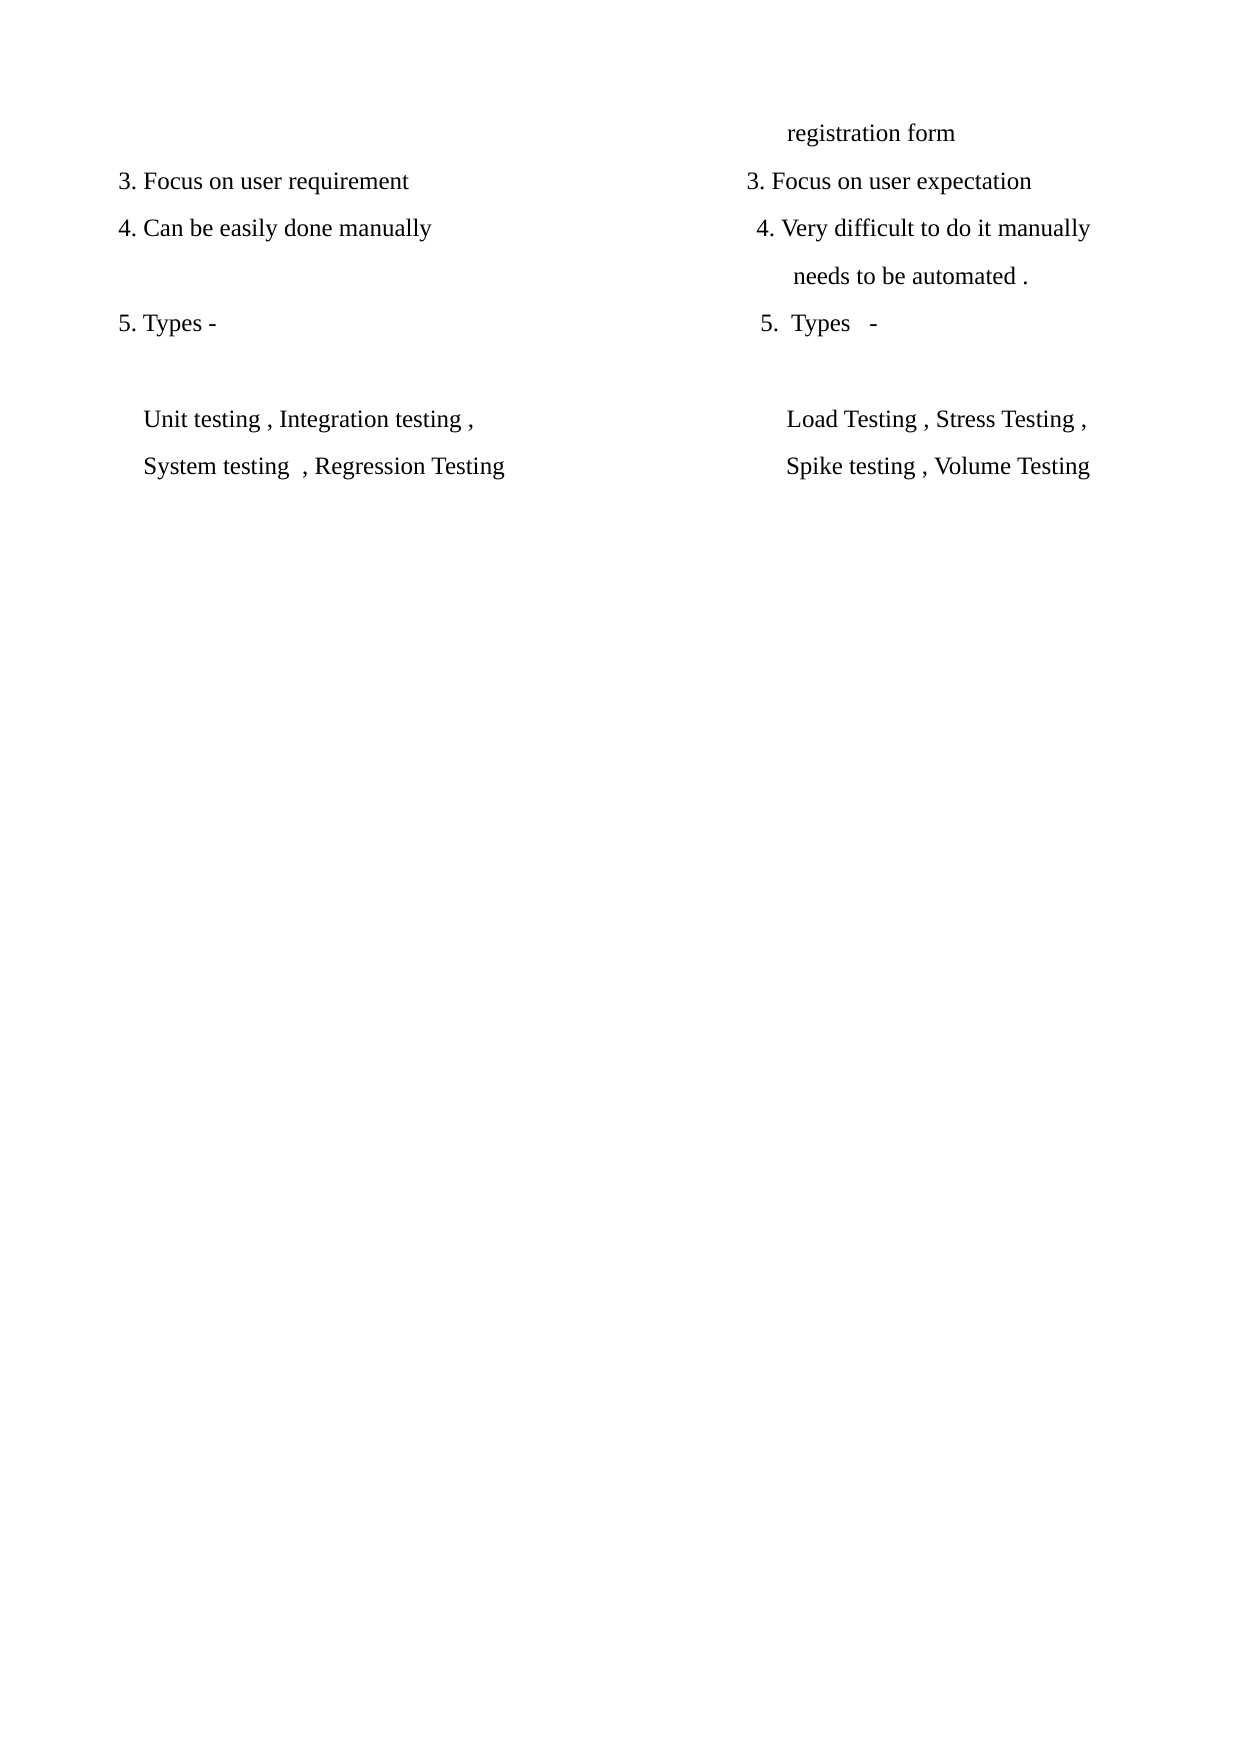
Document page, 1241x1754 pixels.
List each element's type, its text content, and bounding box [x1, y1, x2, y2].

text registration form [118, 118, 1122, 147]
text 5. Types - 5. Types - [118, 308, 1122, 337]
text Unit testing , Integration testing , Load Testing , Stress Testing , [118, 404, 1122, 432]
text 4. Can be easily done manually 4. Very difficult to do it manually [118, 213, 1122, 242]
text needs to be automated . [118, 261, 1122, 290]
text 3. Focus on user requirement 3. Focus on user expectation [118, 166, 1122, 194]
text System testing , Regression Testing Spike testing , Volume Testing [118, 451, 1122, 480]
